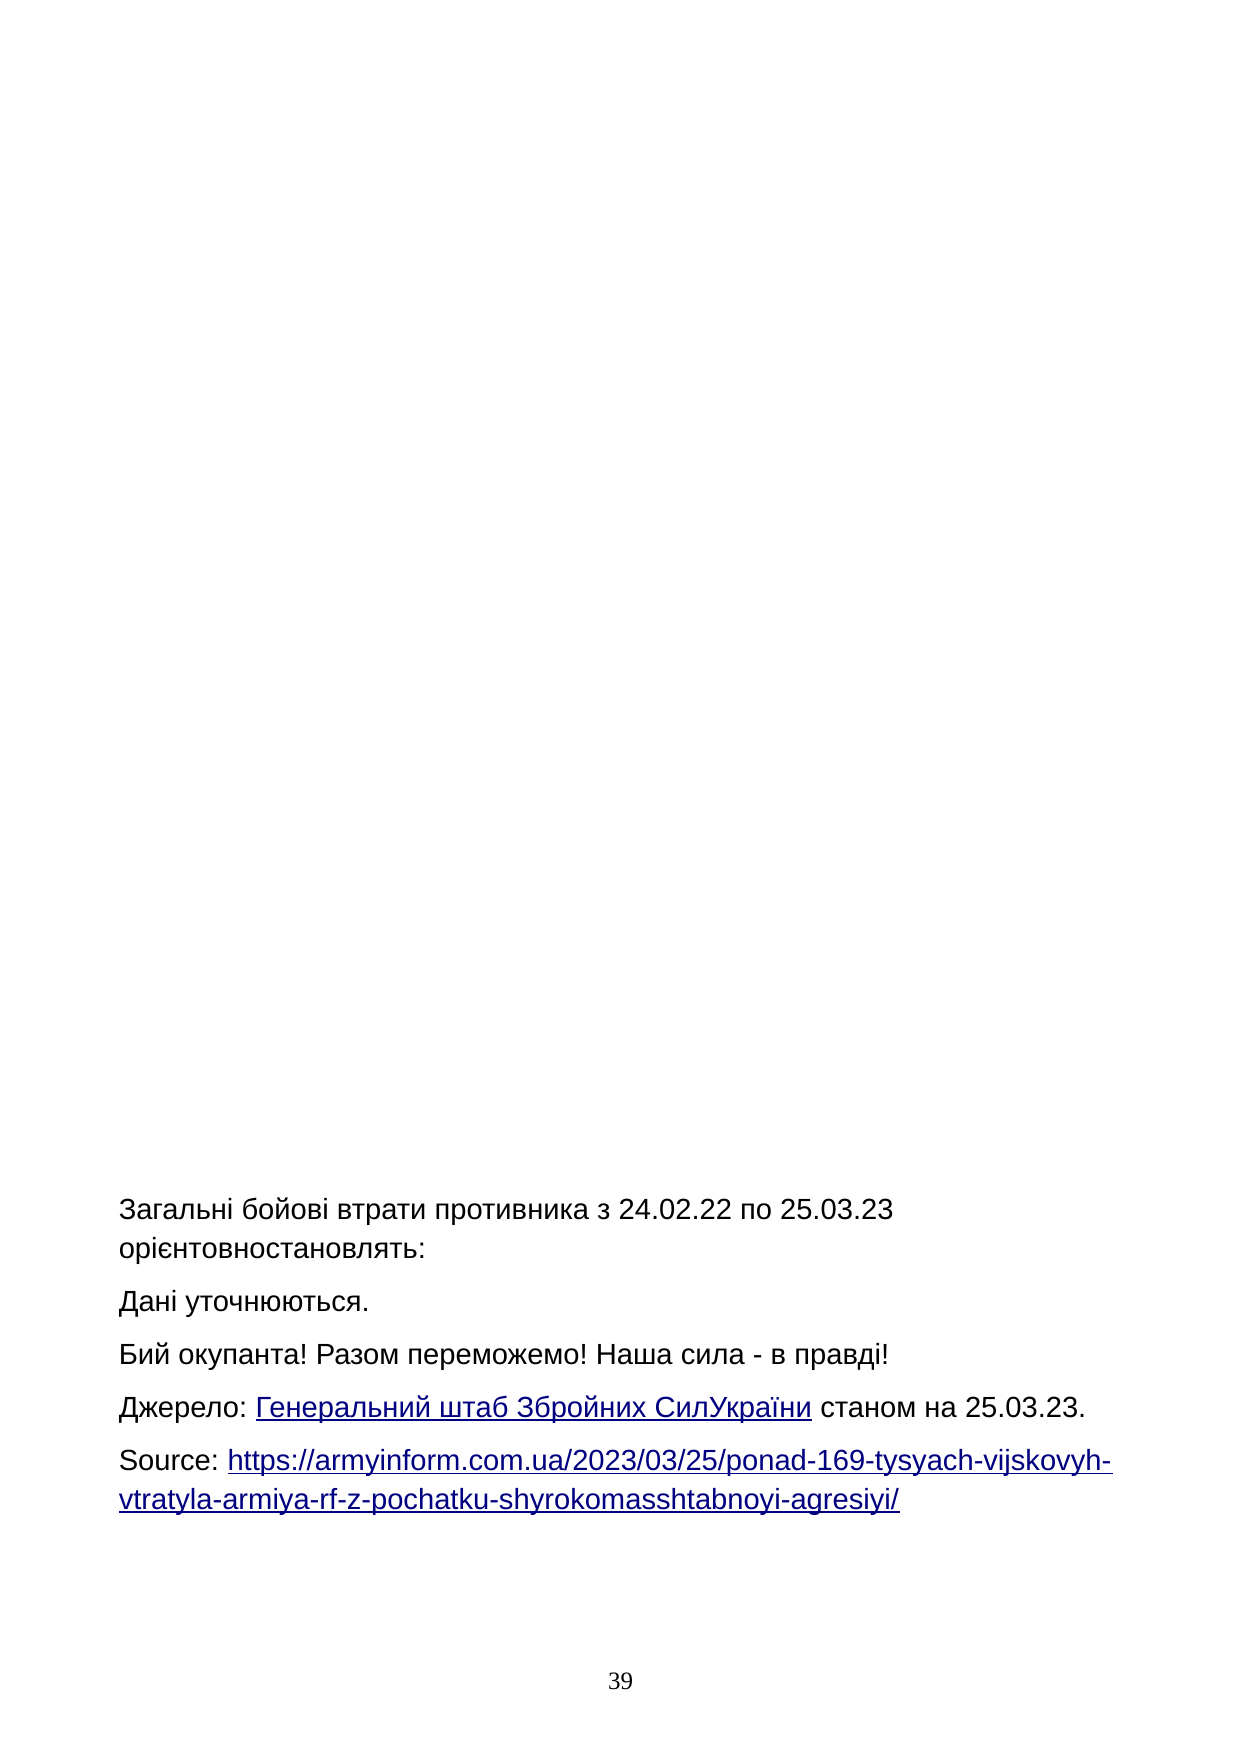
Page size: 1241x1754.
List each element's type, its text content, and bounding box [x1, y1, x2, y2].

text Джерело: Генеральний штаб Збройних СилУкраїни станом на 25.03.23. [118, 1390, 1122, 1424]
text Бий окупанта! Разом переможемо! Наша сила - в правді! [118, 1337, 1122, 1371]
text Загальні бойові втрати противника з 24.02.22 по 25.03.23 орієнтовностановлять: [118, 1192, 1122, 1264]
text Дані уточнюються. [118, 1284, 1122, 1317]
text Source: https://armyinform.com.ua/2023/03/25/ponad-169-tysyach-vijskovyh-vtratyla-armiya-rf-z-pochatku-shyrokomasshtabnoyi-agresiyi/ [118, 1443, 1122, 1515]
